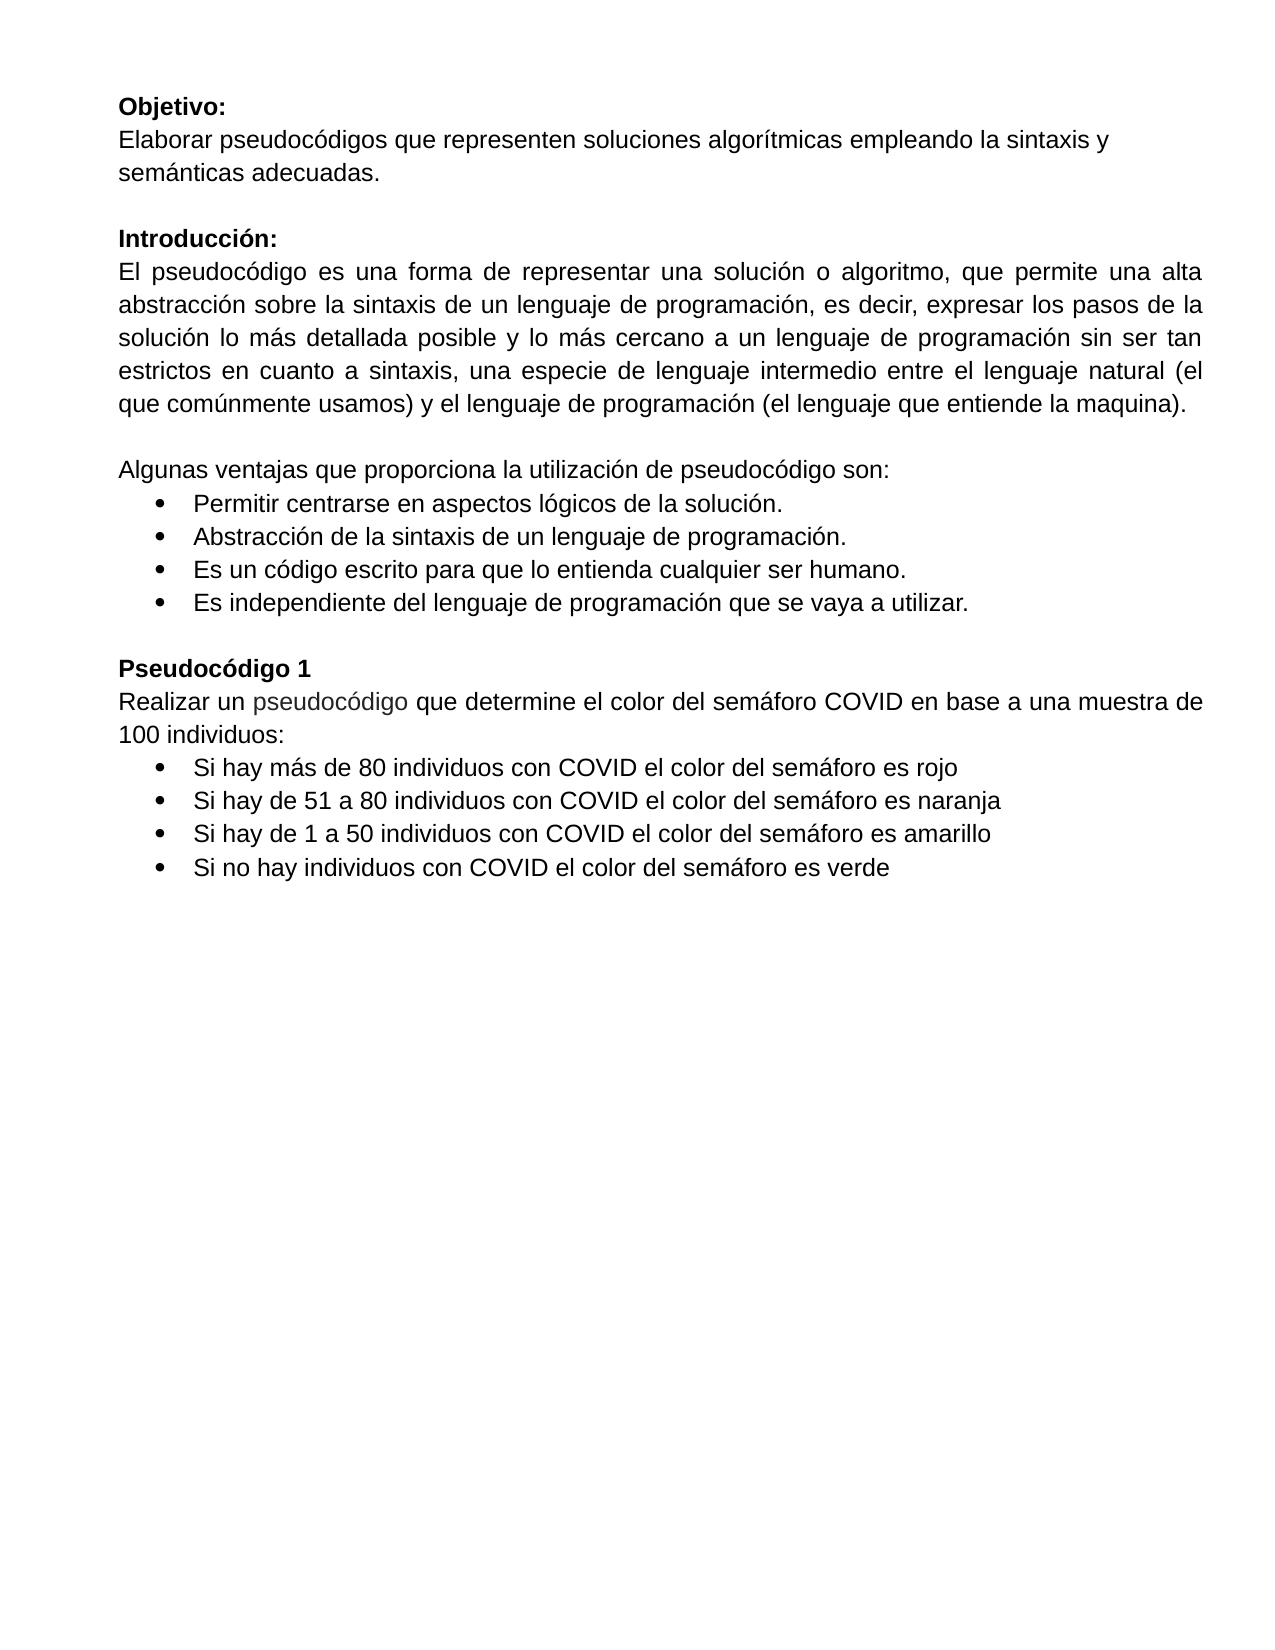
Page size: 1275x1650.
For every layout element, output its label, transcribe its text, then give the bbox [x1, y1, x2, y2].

list Si hay de 51 a 80 individuos con COVID el color del semáforo es naranja [156, 786, 1205, 815]
text Objetivo: [118, 92, 1205, 121]
text semánticas adecuadas. [118, 158, 1205, 187]
list Es un código escrito para que lo entienda cualquier ser humano. [156, 555, 1205, 584]
text Pseudocódigo 1 [118, 654, 1205, 683]
list Si hay de 1 a 50 individuos con COVID el color del semáforo es amarillo [156, 819, 1205, 848]
text Realizar un pseudocódigo que determine el color del semáforo COVID en base a una muestra de 100 individuos: [118, 687, 1205, 749]
text Elaborar pseudocódigos que representen soluciones algorítmicas empleando la sintaxis y [118, 125, 1205, 154]
list Es independiente del lenguaje de programación que se vaya a utilizar. [156, 588, 1205, 617]
list Si no hay individuos con COVID el color del semáforo es verde [156, 852, 1205, 881]
list Permitir centrarse en aspectos lógicos de la solución. [156, 488, 1205, 517]
list Si hay más de 80 individuos con COVID el color del semáforo es rojo [156, 753, 1205, 782]
list Abstracción de la sintaxis de un lenguaje de programación. [156, 522, 1205, 551]
text Introducción: [118, 224, 1205, 253]
text Algunas ventajas que proporciona la utilización de pseudocódigo son: [118, 456, 1205, 484]
text El pseudocódigo es una forma de representar una solución o algoritmo, que permite una alta abstracción sobre la sintaxis de un lenguaje de programación, es decir, expresar los pasos de la solución lo más detallada posible y lo más cercano a un lenguaje de programación sin ser tan estrictos en cuanto a sintaxis, una especie de lenguaje intermedio entre el lenguaje natural (el que comúnmente usamos) y el lenguaje de programación (el lenguaje que entiende la maquina). [118, 257, 1205, 418]
